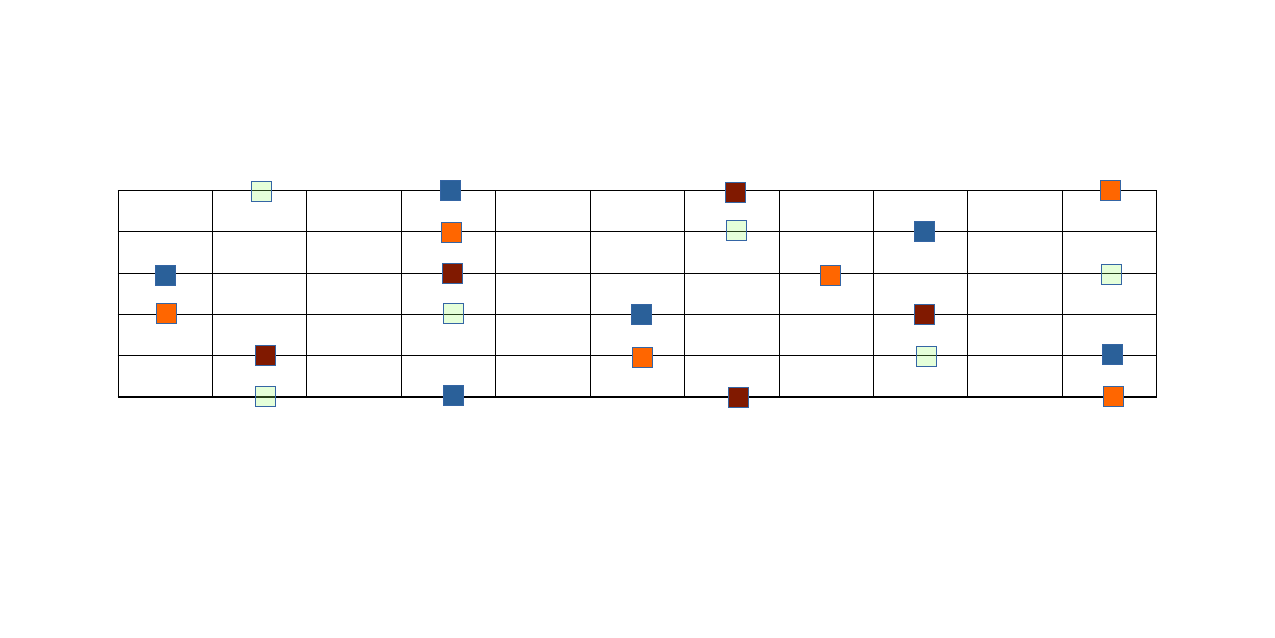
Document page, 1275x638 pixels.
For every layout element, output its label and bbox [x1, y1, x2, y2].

table_header [402, 191, 495, 231]
table_cell [780, 274, 873, 314]
table_cell [780, 356, 873, 396]
table_cell [968, 356, 1062, 396]
table_cell [874, 232, 967, 273]
table_cell [402, 274, 495, 314]
table_cell [213, 232, 306, 273]
table_cell [685, 274, 779, 314]
table_cell [1063, 315, 1156, 355]
table_cell [496, 315, 590, 355]
table_cell [119, 232, 212, 273]
table_cell [591, 315, 684, 355]
table_header [496, 191, 590, 231]
table_header [874, 191, 967, 231]
table_cell [685, 356, 779, 396]
table_cell [591, 232, 684, 273]
table_cell [213, 315, 306, 355]
table_cell [119, 356, 212, 396]
table_cell [119, 315, 212, 355]
table_cell [968, 232, 1062, 273]
table_cell [968, 315, 1062, 355]
table_header [307, 191, 401, 231]
table_cell [780, 315, 873, 355]
table_cell [402, 315, 495, 355]
table_header [213, 191, 306, 231]
table_cell [213, 274, 306, 314]
table_header [685, 191, 779, 231]
table_cell [402, 356, 495, 396]
table_cell [1063, 356, 1156, 396]
table_cell [874, 356, 967, 396]
table_cell [213, 356, 306, 396]
table_cell [402, 232, 495, 273]
table_cell [1063, 232, 1156, 273]
table_header [780, 191, 873, 231]
table_cell [496, 232, 590, 273]
table_cell [1063, 274, 1156, 314]
table_header [1063, 191, 1156, 231]
table_cell [685, 315, 779, 355]
table_cell [496, 274, 590, 314]
table_cell [307, 232, 401, 273]
table_header [119, 191, 212, 231]
table_cell [780, 232, 873, 273]
table_cell [591, 274, 684, 314]
table_cell [968, 274, 1062, 314]
table_cell [685, 232, 779, 273]
table_header [968, 191, 1062, 231]
table_cell [496, 356, 590, 396]
table_cell [874, 315, 967, 355]
table_cell [591, 356, 684, 396]
table_cell [119, 274, 212, 314]
table_cell [307, 315, 401, 355]
table_header [591, 191, 684, 231]
table_cell [307, 274, 401, 314]
table_cell [874, 274, 967, 314]
table_cell [307, 356, 401, 396]
